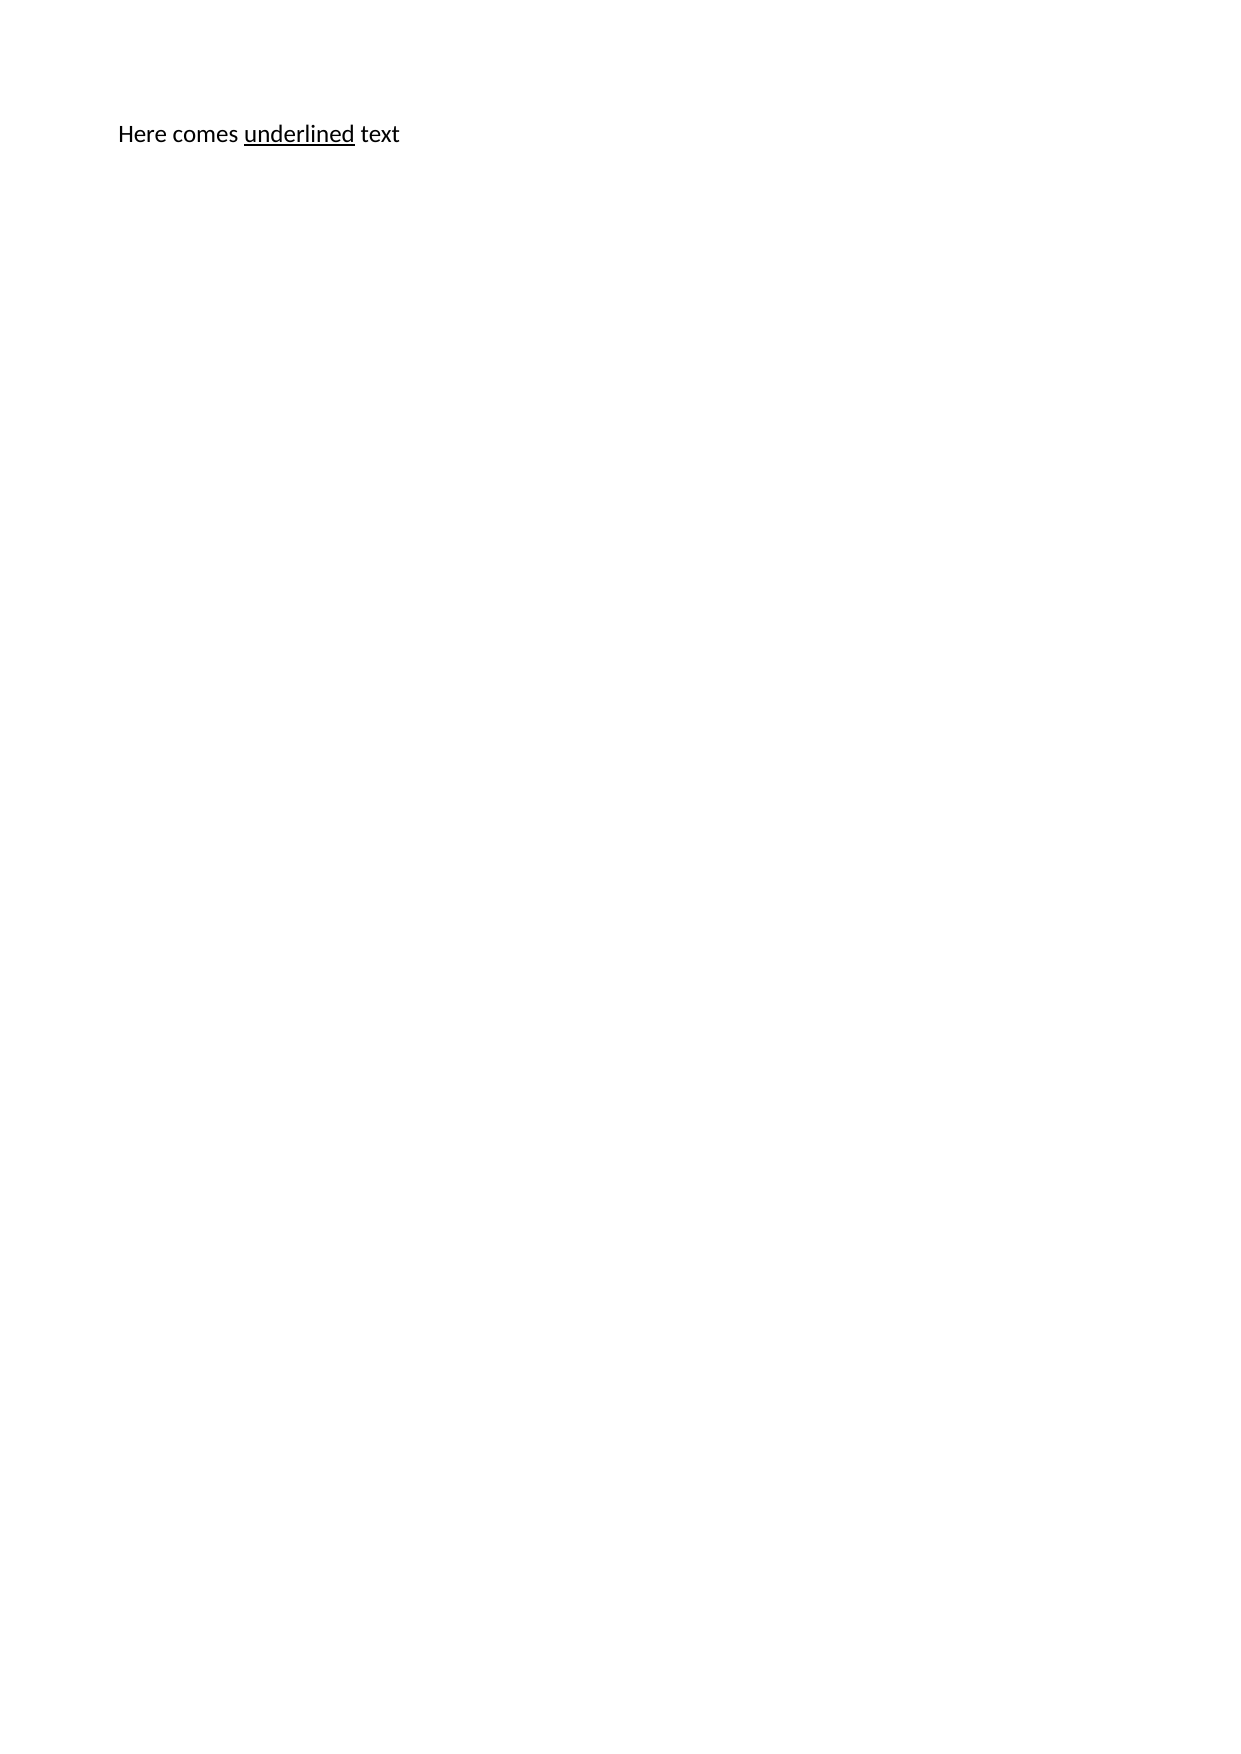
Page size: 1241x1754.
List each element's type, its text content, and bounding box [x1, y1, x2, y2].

text Here comes underlined text [118, 118, 1122, 149]
